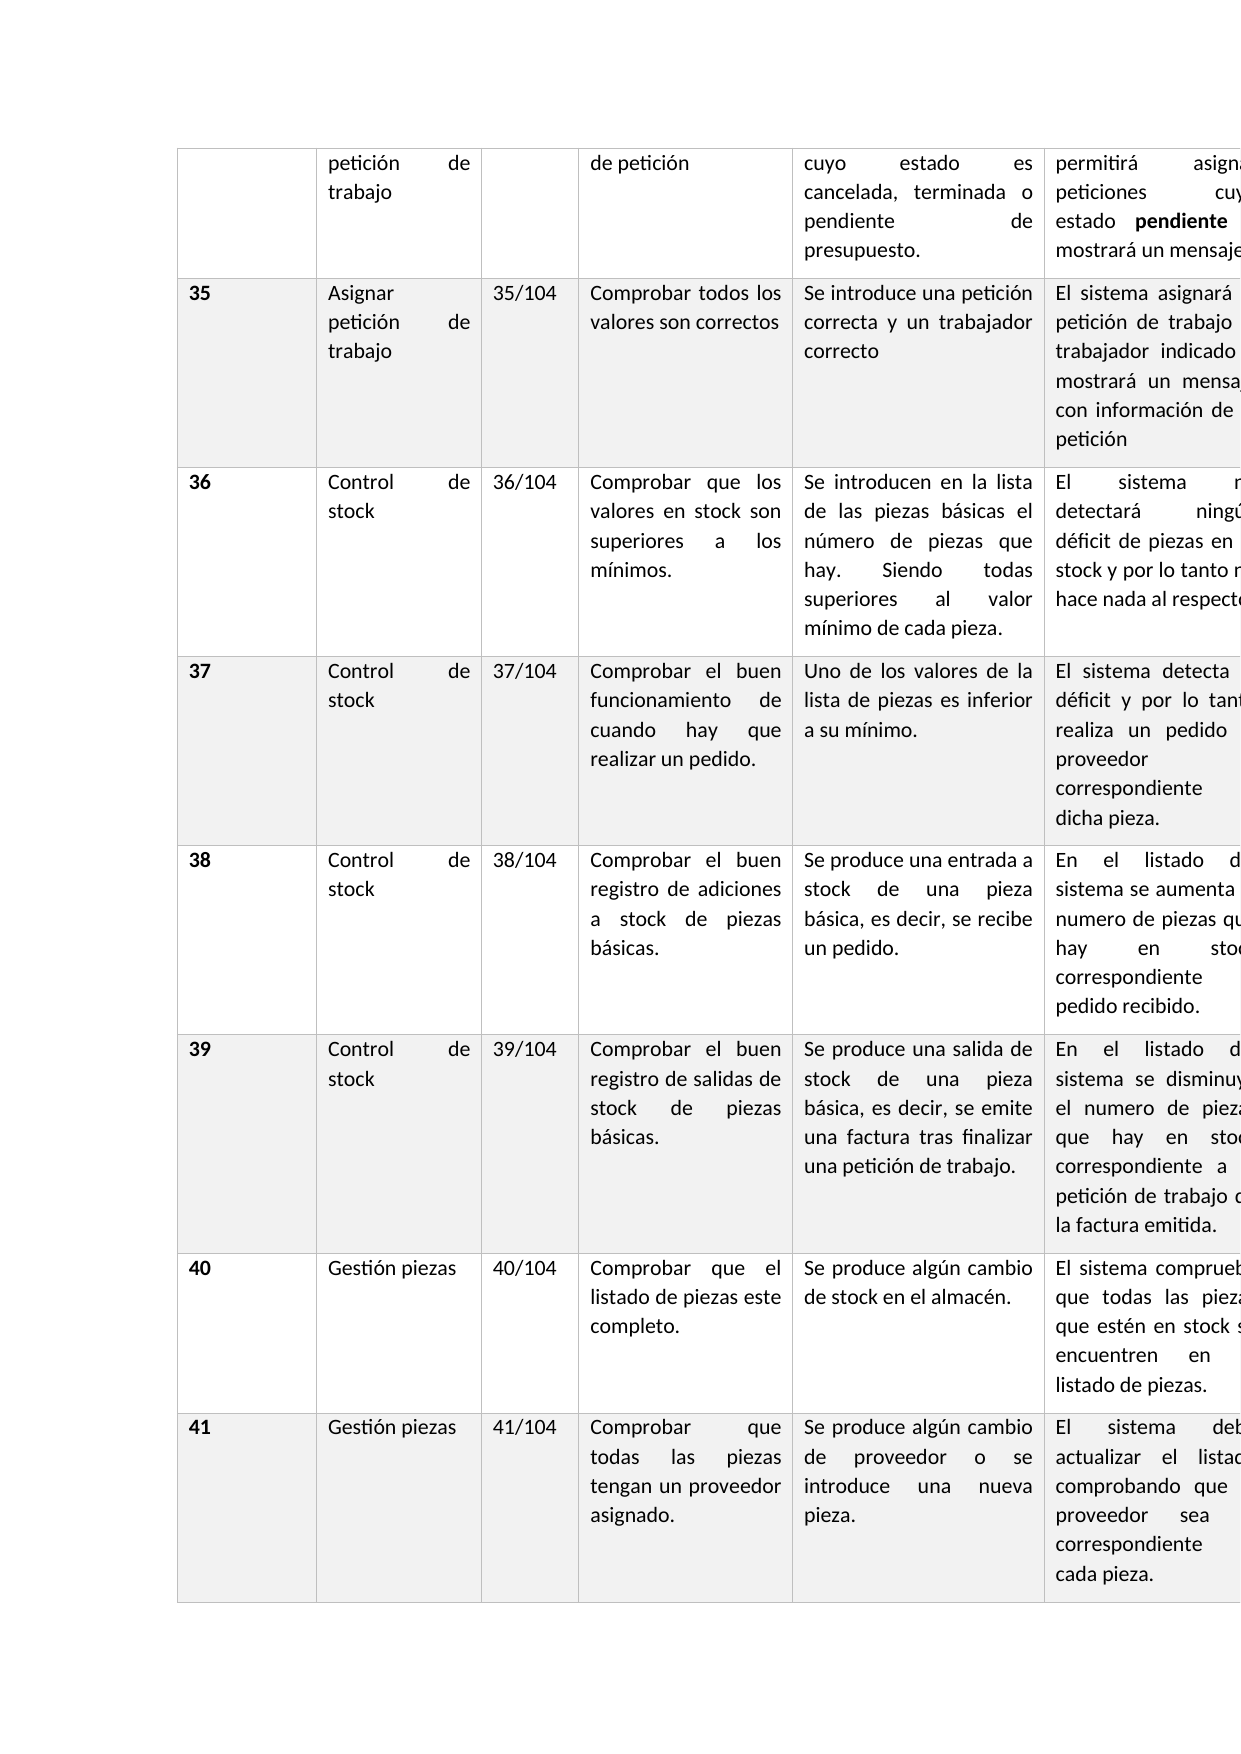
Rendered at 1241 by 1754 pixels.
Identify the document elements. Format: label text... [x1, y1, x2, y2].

table_cell [178, 149, 316, 278]
table_cell 35 [178, 279, 316, 467]
table_cell El sistema asignará la petición de trabajo al trabajador indicado y mostrará un mensaje con información de la petición [1045, 279, 1240, 467]
table_cell Uno de los valores de la lista de piezas es inferior a su mínimo. [793, 657, 1044, 845]
table_cell Se produce una salida de stock de una pieza básica, es decir, se emite una factura tras finalizar una petición de trabajo. [793, 1035, 1044, 1253]
table_cell Se produce algún cambio de proveedor o se introduce una nueva pieza. [793, 1414, 1044, 1602]
table_cell Comprobar todos los valores son correctos [579, 279, 792, 467]
table_cell 39/104 [482, 1035, 578, 1253]
table_cell cuyo estado es cancelada, terminada o pendiente de presupuesto. [793, 149, 1044, 278]
table_cell Gestión piezas [317, 1254, 481, 1412]
table_cell 38/104 [482, 846, 578, 1034]
table_cell de petición [579, 149, 792, 278]
table_cell El sistema detecta el déficit y por lo tanto realiza un pedido al proveedor correspondiente a dicha pieza. [1045, 657, 1240, 845]
table_cell Se produce algún cambio de stock en el almacén. [793, 1254, 1044, 1412]
table_cell 35/104 [482, 279, 578, 467]
table_cell En el listado del sistema se aumenta el numero de piezas que hay en stock correspondiente al pedido recibido. [1045, 846, 1240, 1034]
table_cell 37/104 [482, 657, 578, 845]
table_cell En el listado del sistema se disminuye el numero de piezas que hay en stock correspondiente a la petición de trabajo de la factura emitida. [1045, 1035, 1240, 1253]
table_cell 38 [178, 846, 316, 1034]
table_cell 41 [178, 1414, 316, 1602]
table_cell [482, 149, 578, 278]
table_cell Control de stock [317, 1035, 481, 1253]
table_cell Control de stock [317, 846, 481, 1034]
table_cell 36/104 [482, 468, 578, 656]
table_cell 41/104 [482, 1414, 578, 1602]
table_cell Asignar petición de trabajo [317, 279, 481, 467]
table_cell Comprobar que los valores en stock son superiores a los mínimos. [579, 468, 792, 656]
table_cell 36 [178, 468, 316, 656]
table_cell Comprobar que el listado de piezas este completo. [579, 1254, 792, 1412]
table_cell El sistema debe actualizar el listado comprobando que el proveedor sea el correspondiente a cada pieza. [1045, 1414, 1240, 1602]
table_cell Comprobar el buen registro de adiciones a stock de piezas básicas. [579, 846, 792, 1034]
table_cell Control de stock [317, 468, 481, 656]
table_cell 40 [178, 1254, 316, 1412]
table_cell El sistema no detectará ningún déficit de piezas en el stock y por lo tanto no hace nada al respecto. [1045, 468, 1240, 656]
table_cell Comprobar el buen funcionamiento de cuando hay que realizar un pedido. [579, 657, 792, 845]
table_cell El sistema solo permitirá asignar peticiones cuyo estado pendiente y mostrará un mensaje [1045, 149, 1240, 278]
table_cell Se produce una entrada a stock de una pieza básica, es decir, se recibe un pedido. [793, 846, 1044, 1034]
table_cell Gestión piezas [317, 1414, 481, 1602]
table_cell 39 [178, 1035, 316, 1253]
table_cell Control de stock [317, 657, 481, 845]
table_cell 40/104 [482, 1254, 578, 1412]
table_cell Se introducen en la lista de las piezas básicas el número de piezas que hay. Siendo todas superiores al valor mínimo de cada pieza. [793, 468, 1044, 656]
table_cell El sistema comprueba que todas las piezas que estén en stock se encuentren en el listado de piezas. [1045, 1254, 1240, 1412]
table_cell petición de trabajo [317, 149, 481, 278]
table_cell 37 [178, 657, 316, 845]
table_cell Se introduce una petición correcta y un trabajador correcto [793, 279, 1044, 467]
table_cell Comprobar el buen registro de salidas de stock de piezas básicas. [579, 1035, 792, 1253]
table_cell Comprobar que todas las piezas tengan un proveedor asignado. [579, 1414, 792, 1602]
